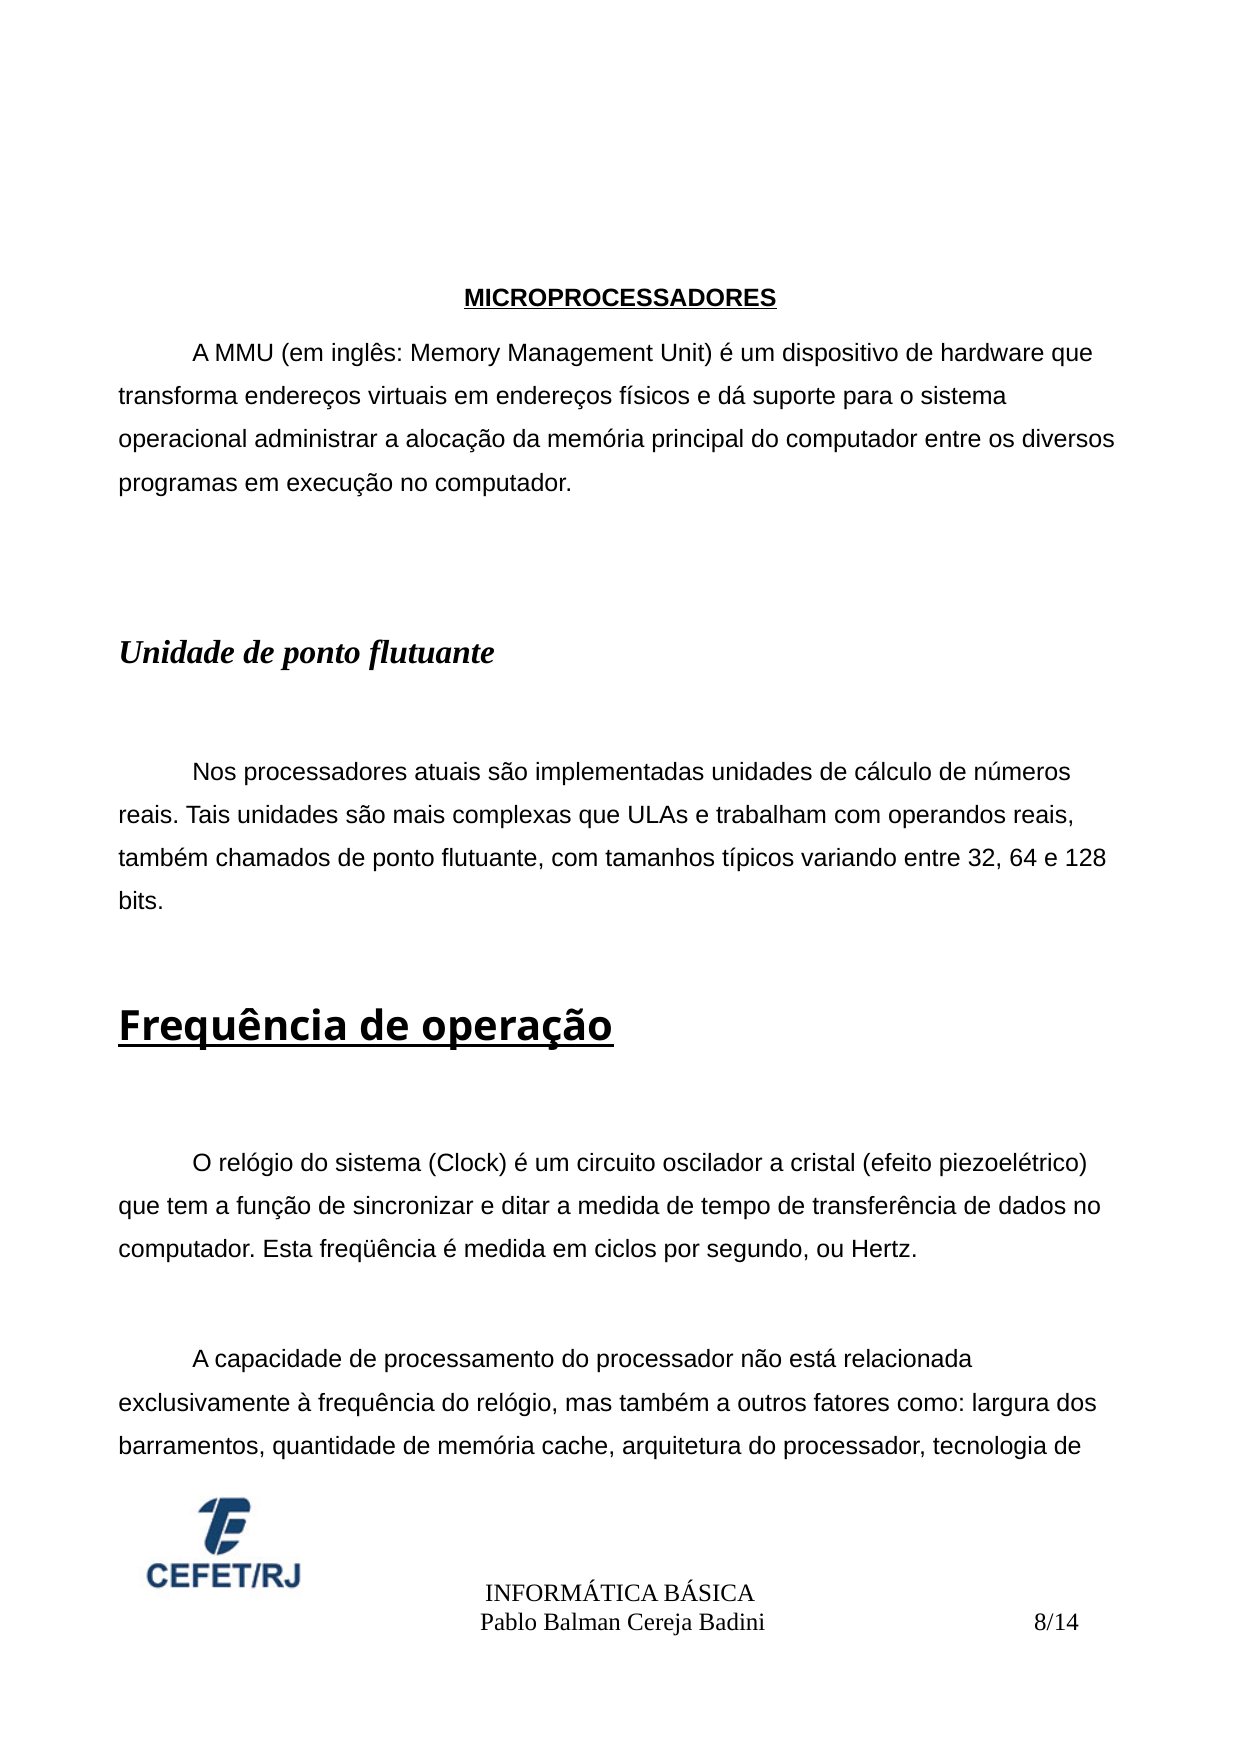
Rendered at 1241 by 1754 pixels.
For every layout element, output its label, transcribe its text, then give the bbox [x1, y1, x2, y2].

text Nos processadores atuais são implementadas unidades de cálculo de números reais. Tais unidades são mais complexas que ULAs e trabalham com operandos reais, também chamados de ponto flutuante, com tamanhos típicos variando entre 32, 64 e 128 bits. [118, 757, 1122, 915]
text A MMU (em inglês: Memory Management Unit) é um dispositivo de hardware que transforma endereços virtuais em endereços físicos e dá suporte para o sistema operacional administrar a alocação da memória principal do computador entre os diversos programas em execução no computador. [118, 338, 1122, 496]
text Frequência de operação [118, 996, 1122, 1053]
picture [129, 1486, 318, 1600]
text MICROPROCESSADORES [118, 283, 1122, 312]
text A capacidade de processamento do processador não está relacionada exclusivamente à frequência do relógio, mas também a outros fatores como: largura dos barramentos, quantidade de memória cache, arquitetura do processador, tecnologia de [118, 1344, 1122, 1459]
text O relógio do sistema (Clock) é um circuito oscilador a cristal (efeito piezoelétrico) que tem a função de sincronizar e ditar a medida de tempo de transferência de dados no computador. Esta freqüência é medida em ciclos por segundo, ou Hertz. [118, 1148, 1122, 1263]
text Unidade de ponto flutuante [118, 632, 1122, 671]
